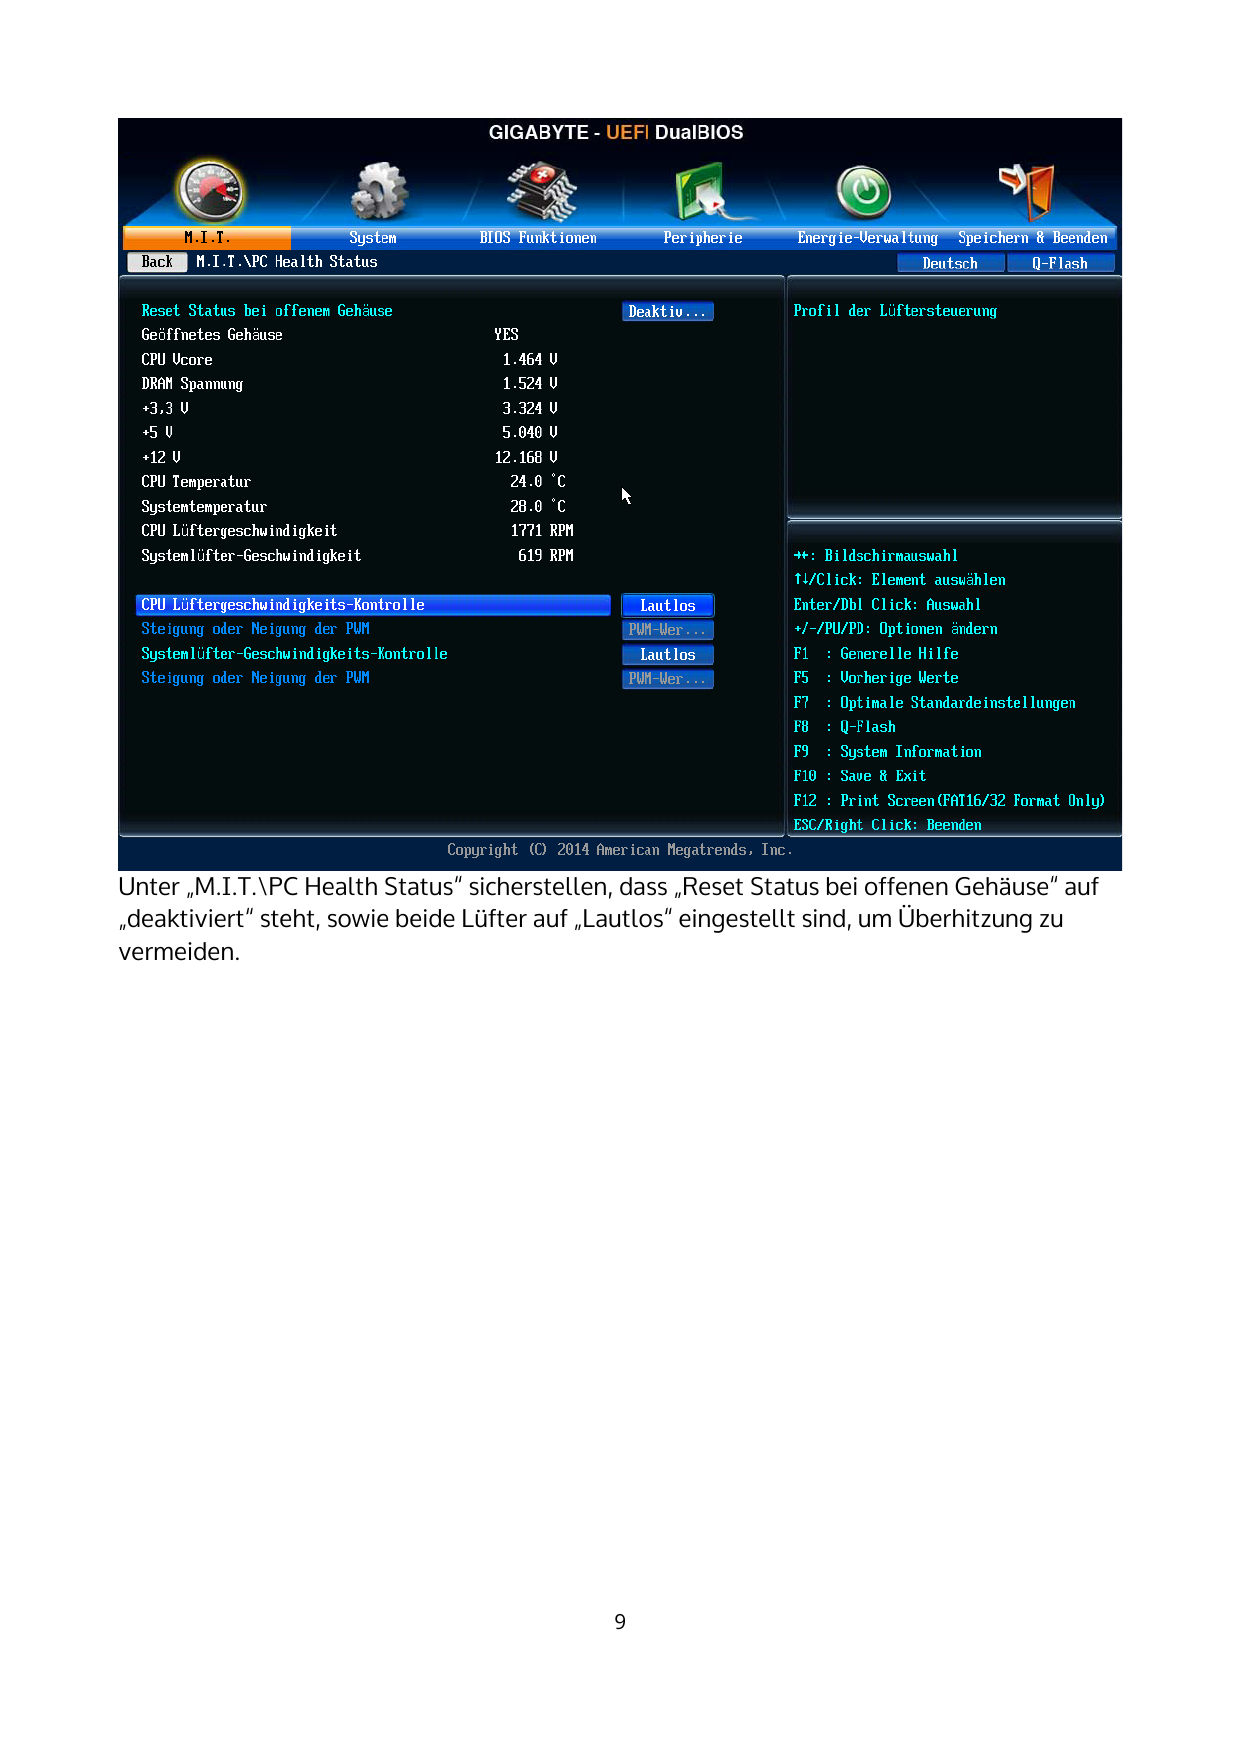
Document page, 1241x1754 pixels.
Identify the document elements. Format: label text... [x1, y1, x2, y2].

picture [118, 118, 1123, 871]
text Unter „M.I.T.\PC Health Status“ sicherstellen, dass „Reset Status bei offenen Gehäuse“ auf „deaktiviert“ steht, sowie beide Lüfter auf „Lautlos“ eingestellt sind, um Überhitzung zu vermeiden. [118, 871, 1122, 968]
